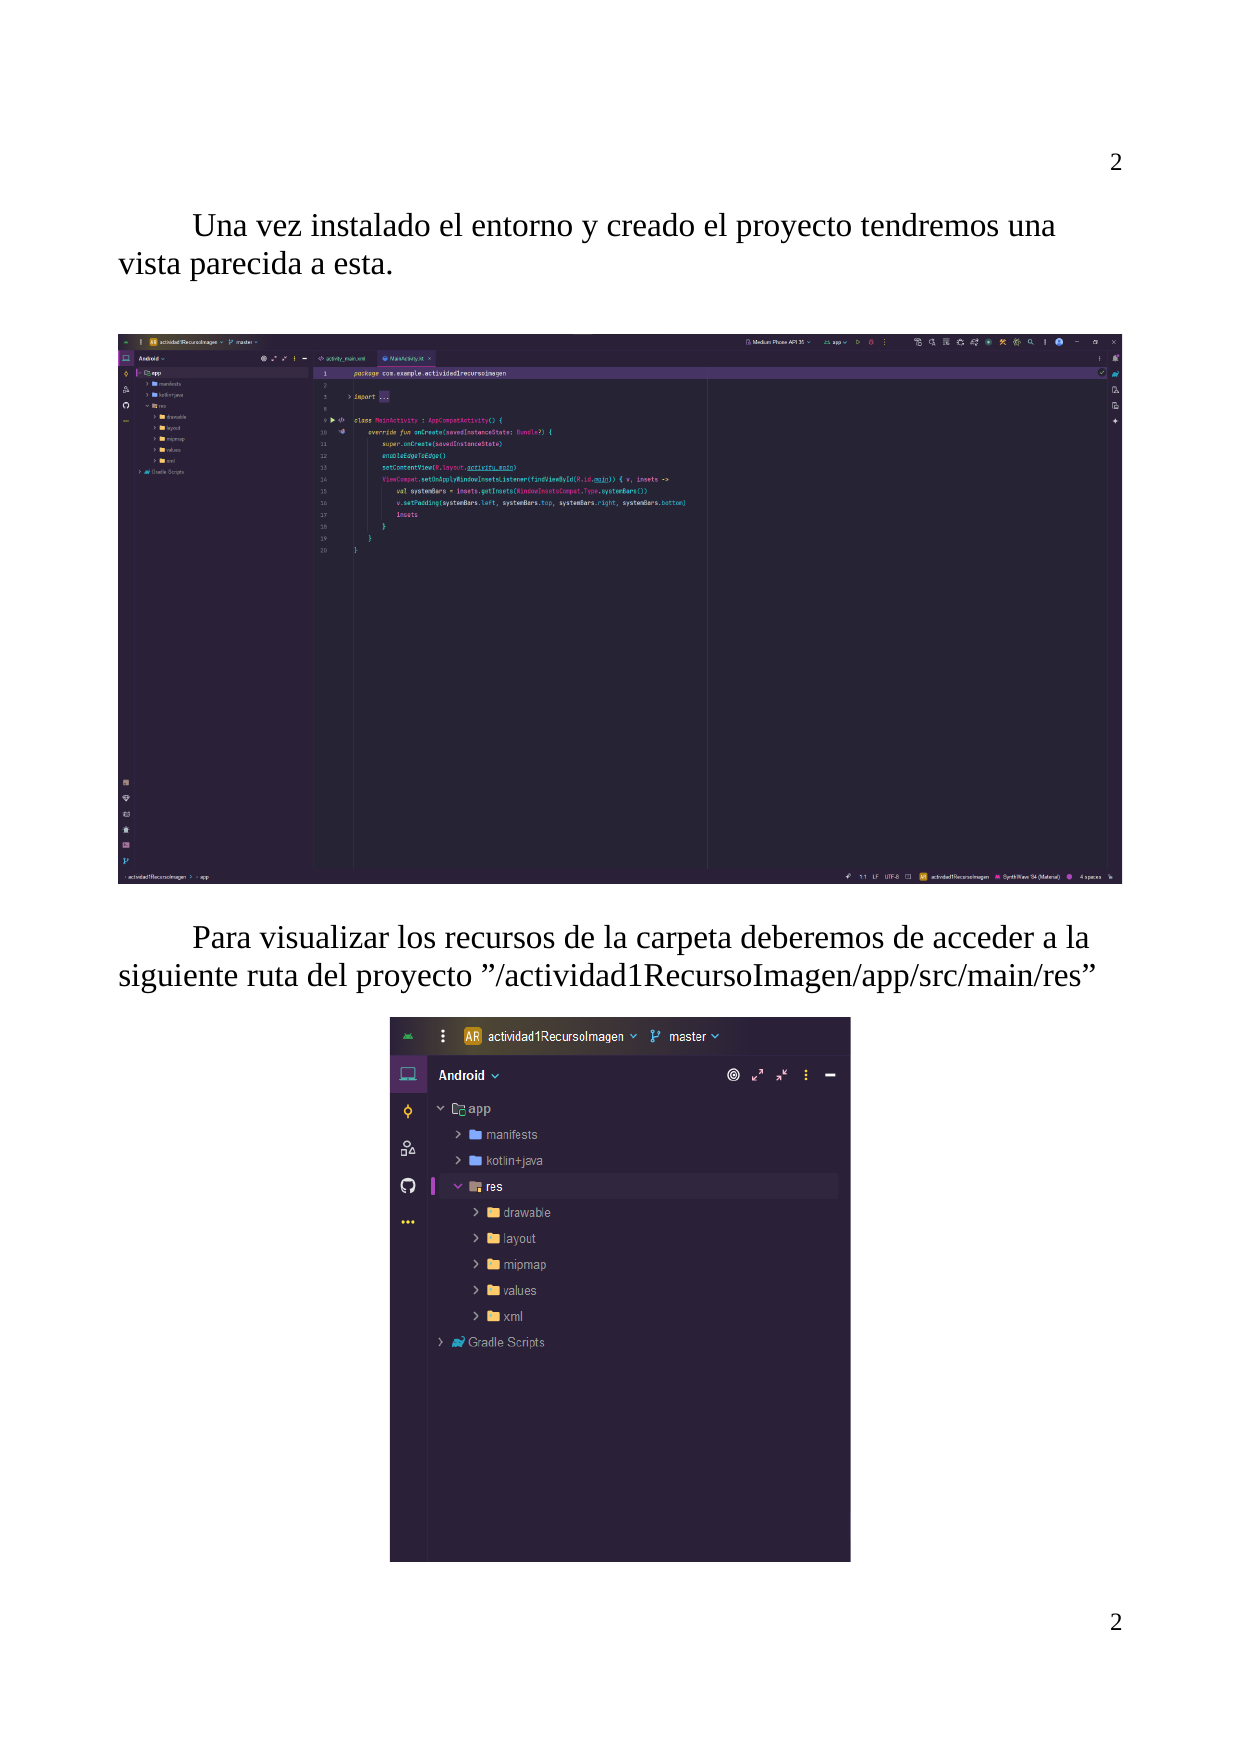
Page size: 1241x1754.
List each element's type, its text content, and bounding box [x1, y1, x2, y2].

text Para visualizar los recursos de la carpeta deberemos de acceder a la siguiente ruta del proyecto ”/actividad1RecursoImagen/app/src/main/res” [118, 917, 1122, 994]
picture [118, 334, 1123, 884]
text Una vez instalado el entorno y creado el proyecto tendremos una vista parecida a esta. [118, 205, 1122, 282]
picture [389, 1017, 851, 1562]
